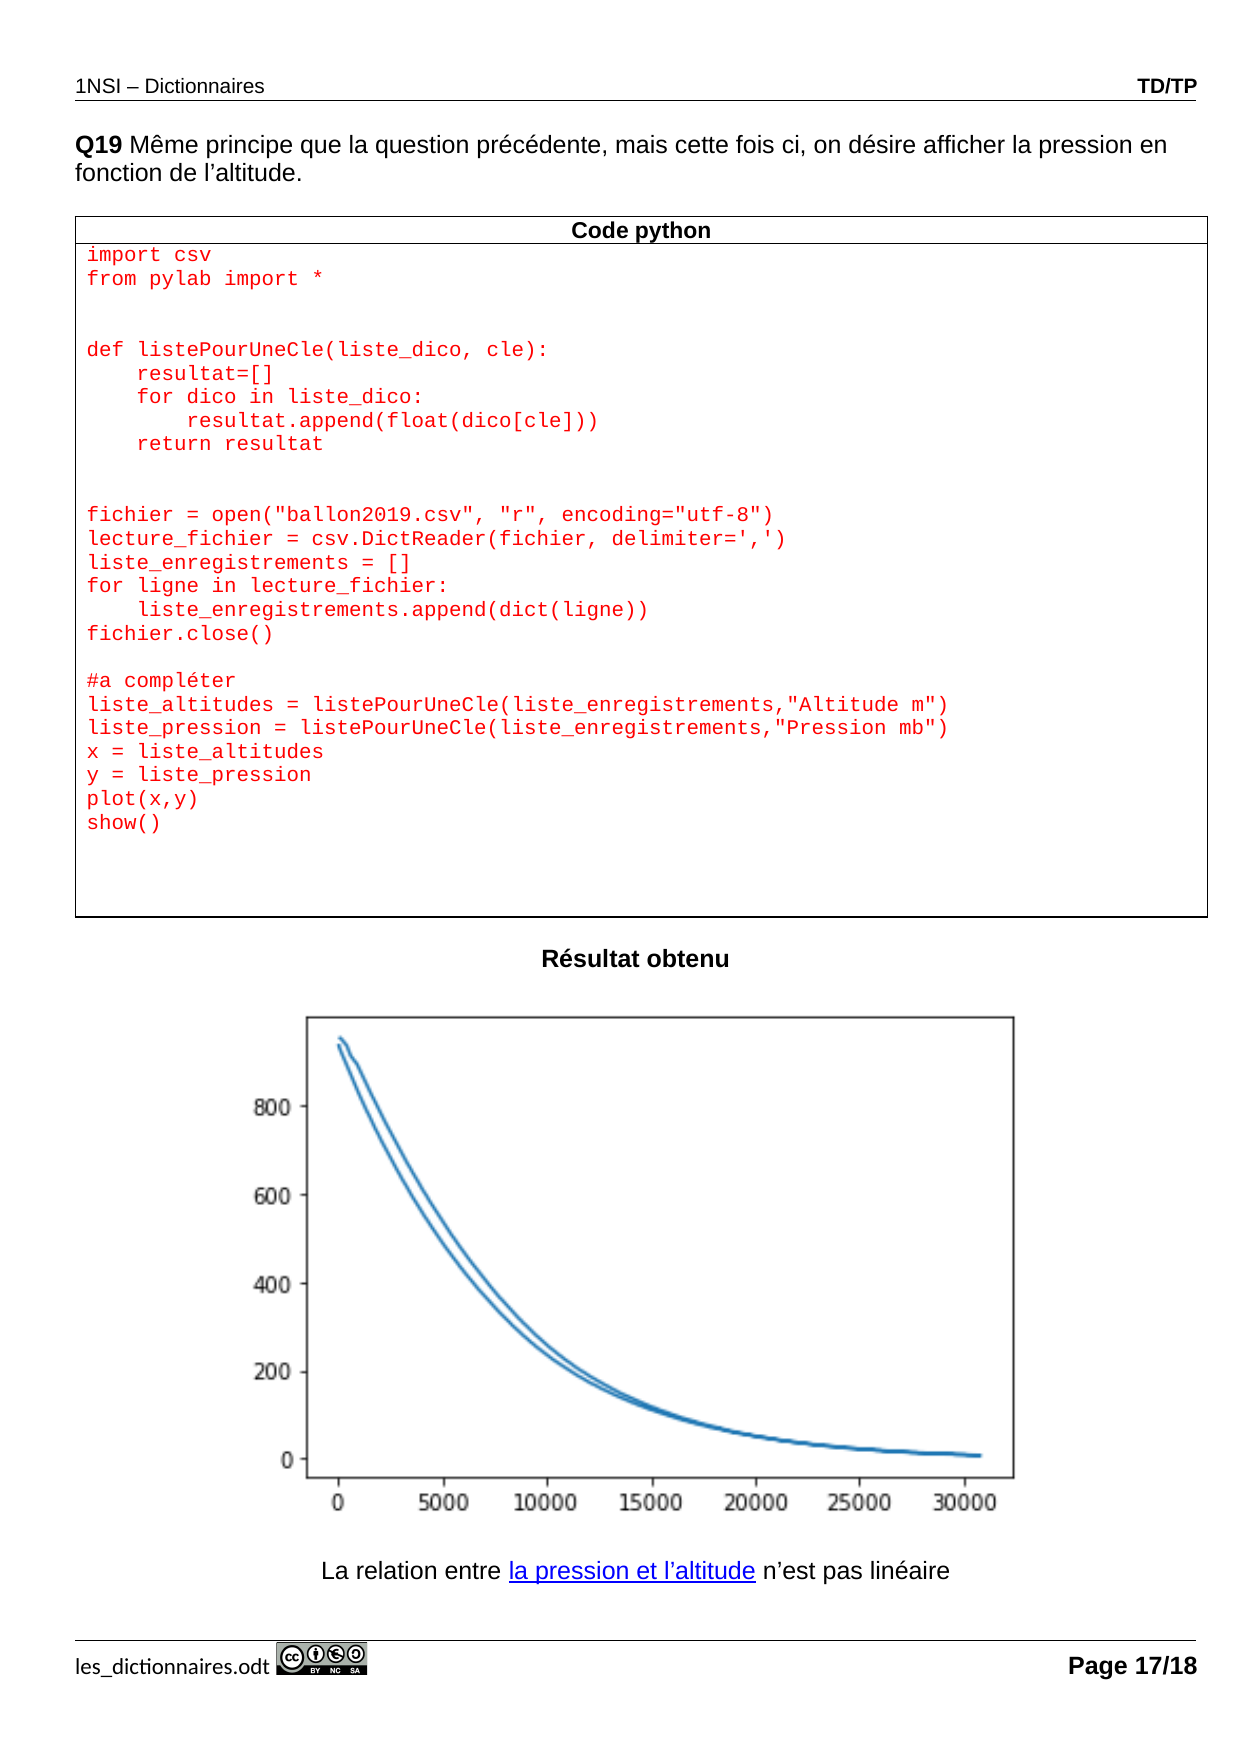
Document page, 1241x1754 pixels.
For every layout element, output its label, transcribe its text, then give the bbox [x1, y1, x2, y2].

text La relation entre la pression et l’altitude n’est pas linéaire [75, 1556, 1196, 1585]
text Q19 Même principe que la question précédente, mais cette fois ci, on désire afficher la pression en fonction de l’altitude. [75, 129, 1196, 187]
table_header Code python [76, 217, 1207, 243]
picture [239, 1000, 1032, 1528]
text Résultat obtenu [75, 944, 1196, 973]
table_cell import csv from pylab import * def listePourUneCle(liste_dico, cle): resultat=[] for dico in liste_dico: resultat.append(float(dico[cle])) return resultat fichier = open("ballon2019.csv", "r", encoding="utf-8") lecture_fichier = csv.DictReader(fichier, delimiter=',') liste_enregistrements = [] for ligne in lecture_fichier: liste_enregistrements.append(dict(ligne)) fichier.close() #a compléter liste_altitudes = listePourUneCle(liste_enregistrements,"Altitude m") liste_pression = listePourUneCle(liste_enregistrements,"Pression mb") x = liste_altitudes y = liste_pression plot(x,y) show() [76, 244, 1207, 916]
picture [276, 1642, 368, 1675]
